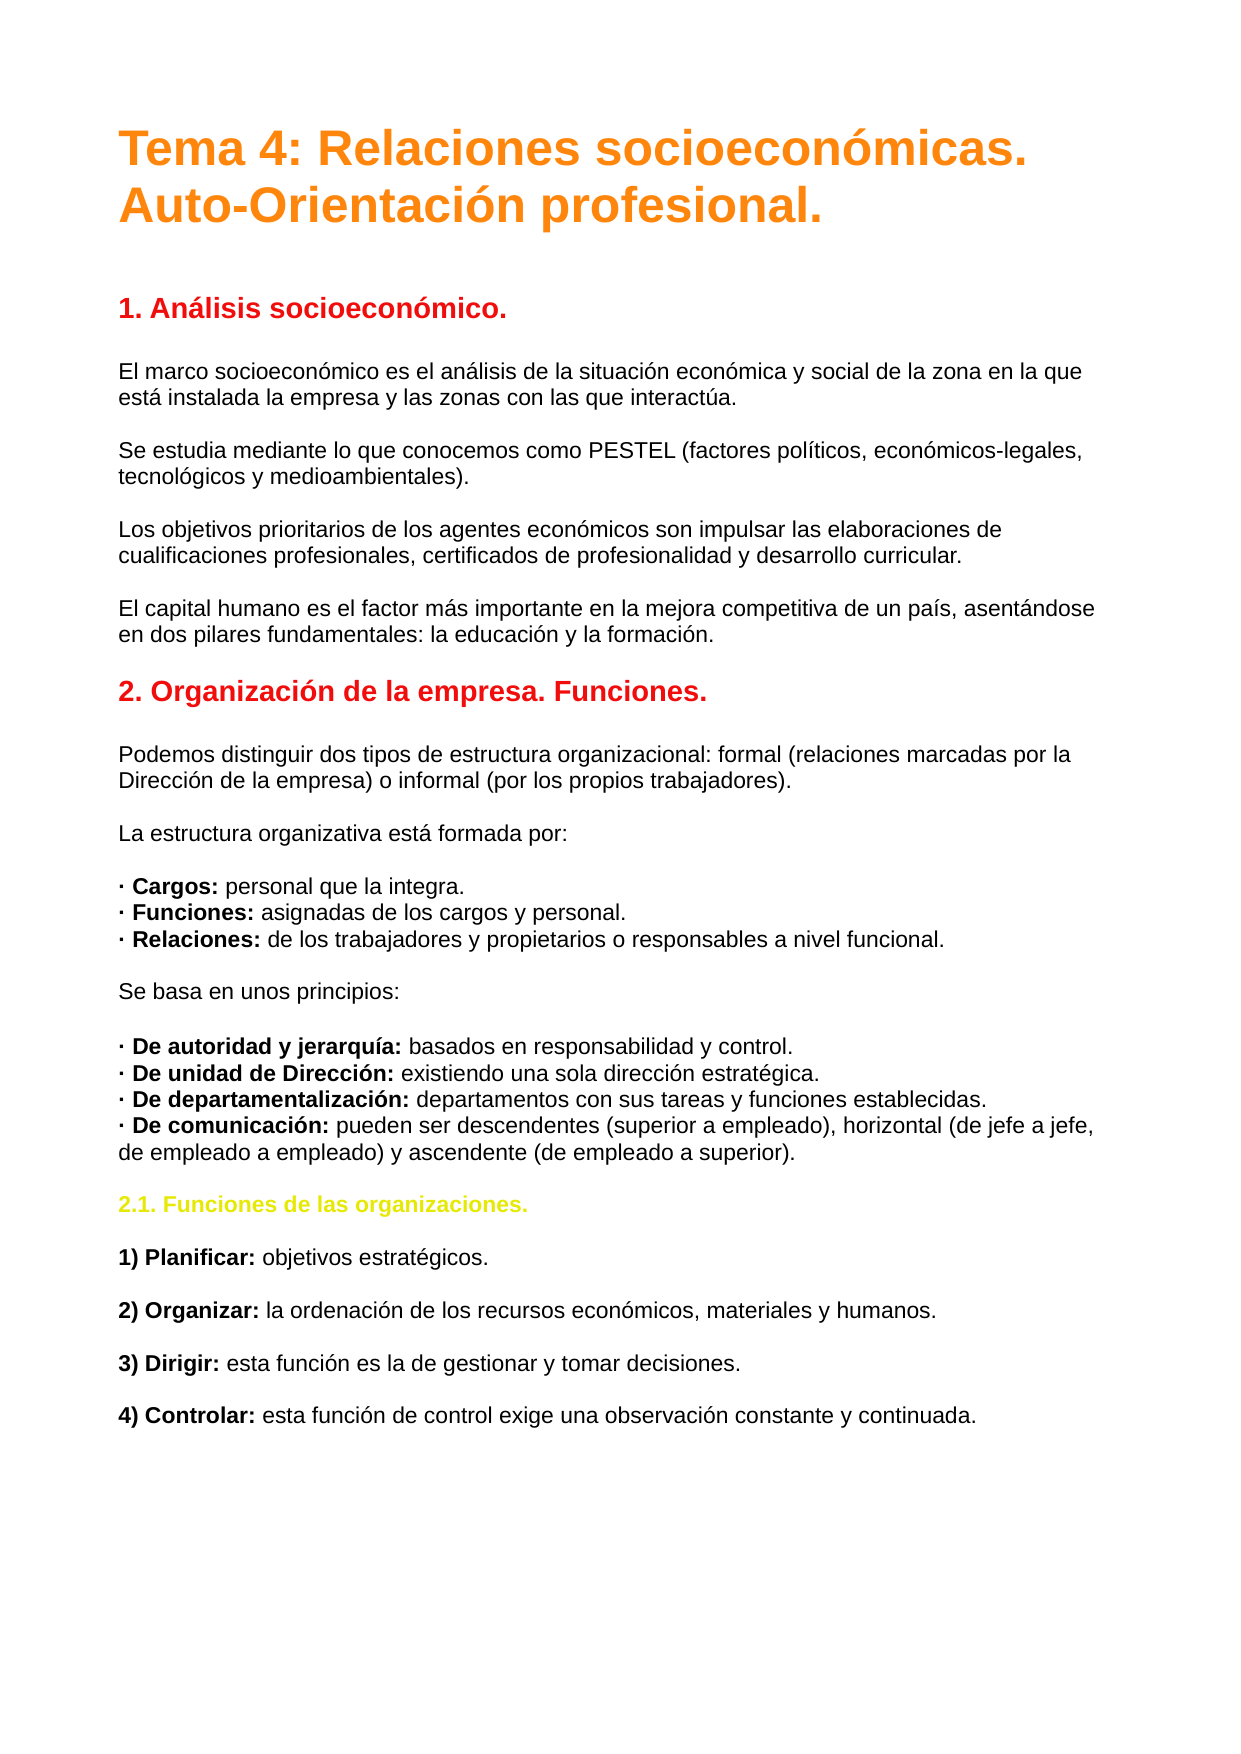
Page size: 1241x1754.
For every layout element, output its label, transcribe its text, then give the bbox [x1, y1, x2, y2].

text · Relaciones: de los trabajadores y propietarios o responsables a nivel funcional. [118, 926, 1122, 952]
text 2. Organización de la empresa. Funciones. [118, 674, 1122, 707]
text El marco socioeconómico es el análisis de la situación económica y social de la zona en la que está instalada la empresa y las zonas con las que interactúa. [118, 358, 1122, 410]
text Se estudia mediante lo que conocemos como PESTEL (factores políticos, económicos-legales, tecnológicos y medioambientales). [118, 437, 1122, 489]
text · Funciones: asignadas de los cargos y personal. [118, 899, 1122, 926]
text 1. Análisis socioeconómico. [118, 291, 1122, 324]
text · De autoridad y jerarquía: basados en responsabilidad y control. [118, 1033, 1122, 1060]
text Podemos distinguir dos tipos de estructura organizacional: formal (relaciones marcadas por la Dirección de la empresa) o informal (por los propios trabajadores). [118, 741, 1122, 794]
text Se basa en unos principios: [118, 978, 1122, 1004]
text Los objetivos prioritarios de los agentes económicos son impulsar las elaboraciones de cualificaciones profesionales, certificados de profesionalidad y desarrollo curricular. [118, 516, 1122, 568]
text · De unidad de Dirección: existiendo una sola dirección estratégica. [118, 1060, 1122, 1086]
text La estructura organizativa está formada por: [118, 820, 1122, 846]
text 1) Planificar: objetivos estratégicos. [118, 1244, 1122, 1271]
text 4) Controlar: esta función de control exige una observación constante y continuada. [118, 1402, 1122, 1429]
text El capital humano es el factor más importante en la mejora competitiva de un país, asentándose en dos pilares fundamentales: la educación y la formación. [118, 595, 1122, 648]
text · Cargos: personal que la integra. [118, 873, 1122, 899]
text 3) Dirigir: esta función es la de gestionar y tomar decisiones. [118, 1349, 1122, 1376]
text 2.1. Funciones de las organizaciones. [118, 1191, 1122, 1218]
text · De comunicación: pueden ser descendentes (superior a empleado), horizontal (de jefe a jefe, de empleado a empleado) y ascendente (de empleado a superior). [118, 1112, 1122, 1165]
text 2) Organizar: la ordenación de los recursos económicos, materiales y humanos. [118, 1297, 1122, 1323]
text · De departamentalización: departamentos con sus tareas y funciones establecidas. [118, 1086, 1122, 1112]
text Tema 4: Relaciones socioeconómicas. Auto-Orientación profesional. [118, 118, 1122, 233]
